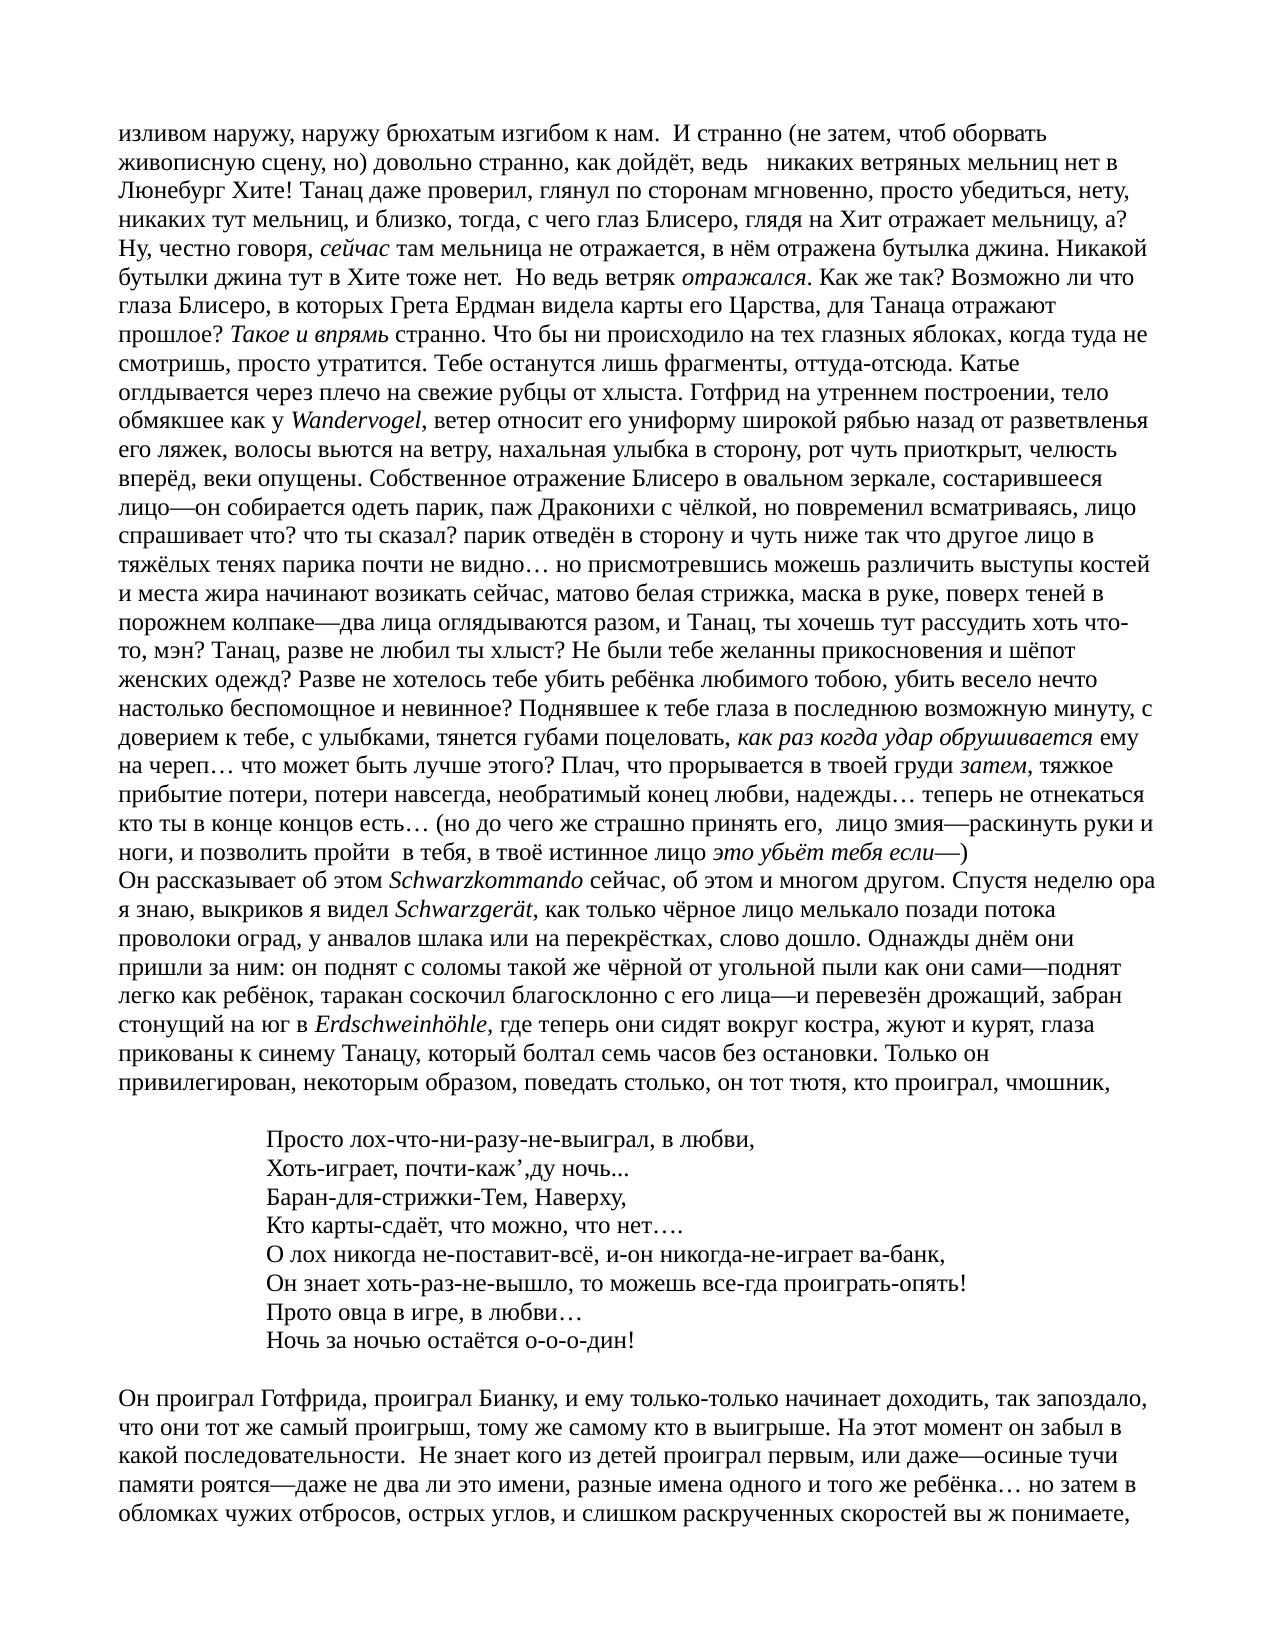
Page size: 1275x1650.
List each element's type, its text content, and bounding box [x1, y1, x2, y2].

text изливом наружу, наружу брюхатым изгибом к нам. И странно (не затем, чтоб оборвать живописную сцену, но) довольно странно, как дойдёт, ведь никаких ветряных мельниц нет в Люнебург Хите! Танац даже проверил, глянул по сторонам мгновенно, просто убедиться, нету, никаких тут мельниц, и близко, тогда, с чего глаз Блисеро, глядя на Хит отражает мельницу, а? Ну, честно говоря, сейчас там мельница не отражается, в нём отражена бутылка джина. Никакой бутылки джина тут в Хите тоже нет. Но ведь ветряк отражался. Как же так? Возможно ли что глаза Блисеро, в которых Грета Ердман видела карты его Царства, для Танаца отражают прошлое? Такое и впрямь странно. Что бы ни происходило на тех глазных яблоках, когда туда не смотришь, просто утратится. Тебе останутся лишь фрагменты, оттуда-отсюда. Катье оглдывается через плечо на свежие рубцы от хлыста. Готфрид на утреннем построении, тело обмякшее как у Wandervogel, ветер относит его униформу широкой рябью назад от разветвленья его ляжек, волосы вьются на ветру, нахальная улыбка в сторону, рот чуть приоткрыт, челюсть вперёд, веки опущены. Собственное отражение Блисеро в овальном зеркале, состарившееся лицо—он собирается одеть парик, паж Драконихи с чёлкой, но повременил всматриваясь, лицо спрашивает что? что ты сказал? парик отведён в сторону и чуть ниже так что другое лицо в тяжёлых тенях парика почти не видно… но присмотревшись можешь различить выступы костей и места жира начинают возикать сейчас, матово белая стрижка, маска в руке, поверх теней в порожнем колпаке—два лица оглядываются разом, и Танац, ты хочешь тут рассудить хоть что-то, мэн? Танац, разве не любил ты хлыст? Не были тебе желанны прикосновения и шёпот женских одежд? Разве не хотелось тебе убить ребёнка любимого тобою, убить весело нечто настолько беспомощное и невинное? Поднявшее к тебе глаза в последнюю возможную минуту, с доверием к тебе, с улыбками, тянется губами поцеловать, как раз когда удар обрушивается ему на череп… что может быть лучше этого? Плач, что прорывается в твоей груди затем, тяжкое прибытие потери, потери навсегда, необратимый конец любви, надежды… теперь не отнекаться кто ты в конце концов есть… (но до чего же страшно принять его, лицо змия—раскинуть руки и ноги, и позволить пройти в тебя, в твоё истинное лицо это убьёт тебя если—) [118, 118, 1157, 866]
text Ночь за ночью остаётся о-о-о-дин! [266, 1326, 1157, 1354]
text О лох никогда не-поставит-всё, и-он никогда-не-играет ва-банк, [266, 1239, 1157, 1268]
text Он знает хоть-раз-не-вышло, то можешь все-гда проиграть-опять! [266, 1268, 1157, 1297]
text Прото овца в игре, в любви… [266, 1297, 1157, 1326]
text Просто лох-что-ни-разу-не-выиграл, в любви, [266, 1124, 1157, 1153]
text Он проиграл Готфрида, проиграл Бианку, и ему только-только начинает доходить, так запоздало, что они тот же самый проигрыш, тому же самому кто в выигрыше. На этот момент он забыл в какой последовательности. Не знает кого из детей проиграл первым, или даже—осиные тучи памяти роятся—даже не два ли это имени, разные имена одного и того же ребёнка… но затем в обломках чужих отбросов, острых углов, и слишком раскрученных скоростей вы ж понимаете, [118, 1383, 1157, 1527]
text Хоть-играет, почти-каж’,ду ночь... [266, 1153, 1157, 1182]
text Кто карты-сдаёт, что можно, что нет…. [266, 1211, 1157, 1239]
text Баран-для-стрижки-Тем, Наверху, [266, 1182, 1157, 1211]
text Он рассказывает об этом Schwarzkommando сейчас, об этом и многом другом. Спустя неделю ора я знаю, выкриков я видел Schwarzgerät, как только чёрное лицо мелькало позади потока проволоки оград, у анвалов шлака или на перекрёстках, слово дошло. Однажды днём они пришли за ним: он поднят с соломы такой же чёрной от угольной пыли как они сами—поднят легко как ребёнок, таракан соскочил благосклонно с его лица—и перевезён дрожащий, забран стонущий на юг в Erdschweinhöhle, где теперь они сидят вокруг костра, жуют и курят, глаза прикованы к синему Танацу, который болтал семь часов без остановки. Только он привилегирован, некоторым образом, поведать столько, он тот тютя, кто проиграл, чмошник, [118, 866, 1157, 1096]
